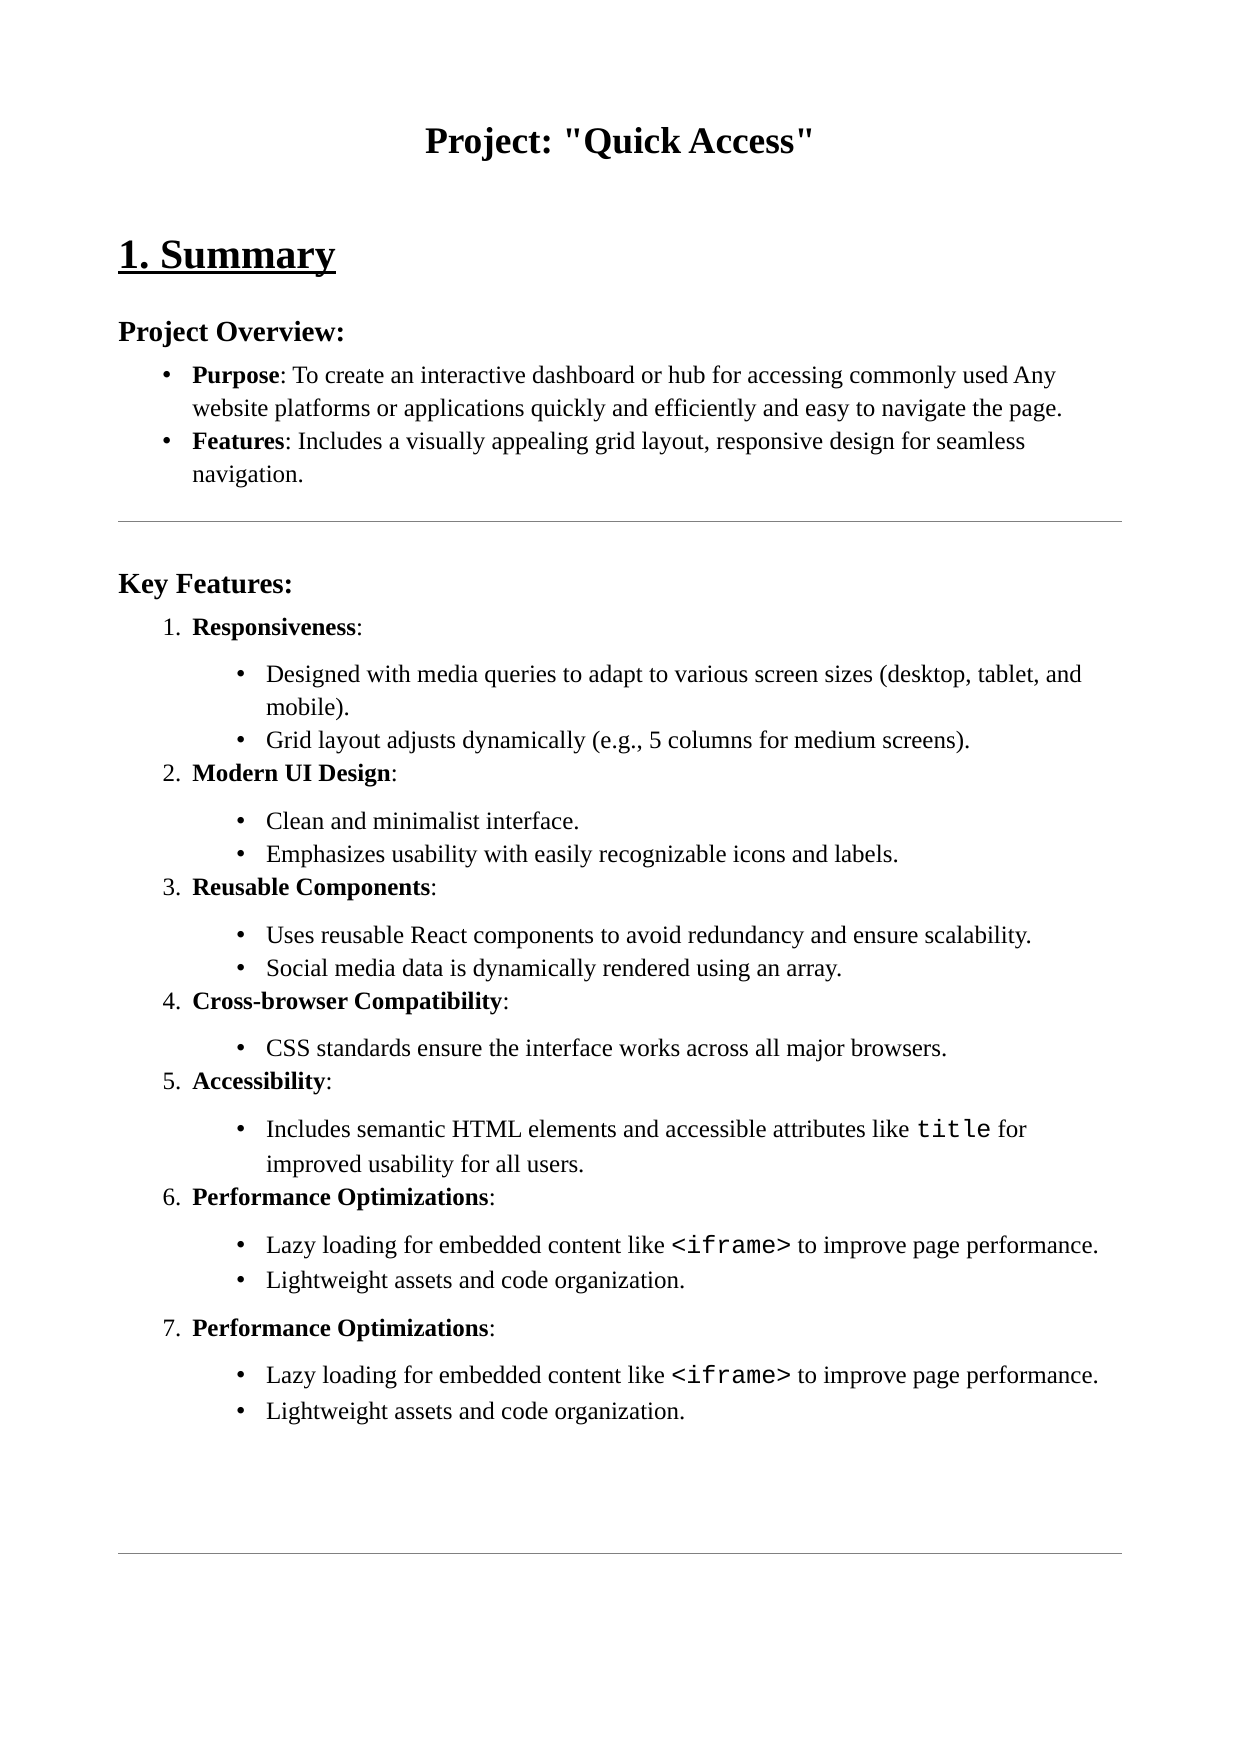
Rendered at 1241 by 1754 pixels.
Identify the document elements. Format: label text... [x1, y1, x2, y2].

list Performance Optimizations: [162, 1182, 1122, 1211]
list Social media data is dynamically rendered using an array. [236, 953, 1122, 981]
list Responsiveness: [162, 612, 1122, 641]
list Clean and minimalist interface. [236, 806, 1122, 835]
list Accessibility: [162, 1066, 1122, 1095]
text 1. Summary [118, 230, 1122, 278]
list Uses reusable React components to avoid redundancy and ensure scalability. [236, 920, 1122, 948]
list Lightweight assets and code organization. [236, 1265, 1122, 1294]
list Reusable Components: [162, 872, 1122, 901]
text Project: "Quick Access" [118, 118, 1122, 161]
subtitle Project Overview: [118, 314, 1122, 348]
list Purpose: To create an interactive dashboard or hub for accessing commonly used Any website platforms or applications quickly and efficiently and easy to navigate the page. [162, 360, 1122, 422]
list Emphasizes usability with easily recognizable icons and labels. [236, 839, 1122, 868]
list Designed with media queries to adapt to various screen sizes (desktop, tablet, and mobile). [236, 659, 1122, 721]
list Includes semantic HTML elements and accessible attributes like title for improved usability for all users. [236, 1114, 1122, 1178]
list Lazy loading for embedded content like <iframe> to improve page performance. [236, 1230, 1122, 1261]
list Features: Includes a visually appealing grid layout, responsive design for seamless navigation. [162, 426, 1122, 488]
list Modern UI Design: [162, 758, 1122, 787]
list CSS standards ensure the interface works across all major browsers. [236, 1033, 1122, 1062]
list Cross-browser Compatibility: [162, 986, 1122, 1014]
subtitle Key Features: [118, 566, 1122, 599]
list Grid layout adjusts dynamically (e.g., 5 columns for medium screens). [236, 725, 1122, 754]
list Lazy loading for embedded content like <iframe> to improve page performance. [236, 1360, 1122, 1391]
list Performance Optimizations: [162, 1313, 1122, 1341]
list Lightweight assets and code organization. [236, 1396, 1122, 1424]
